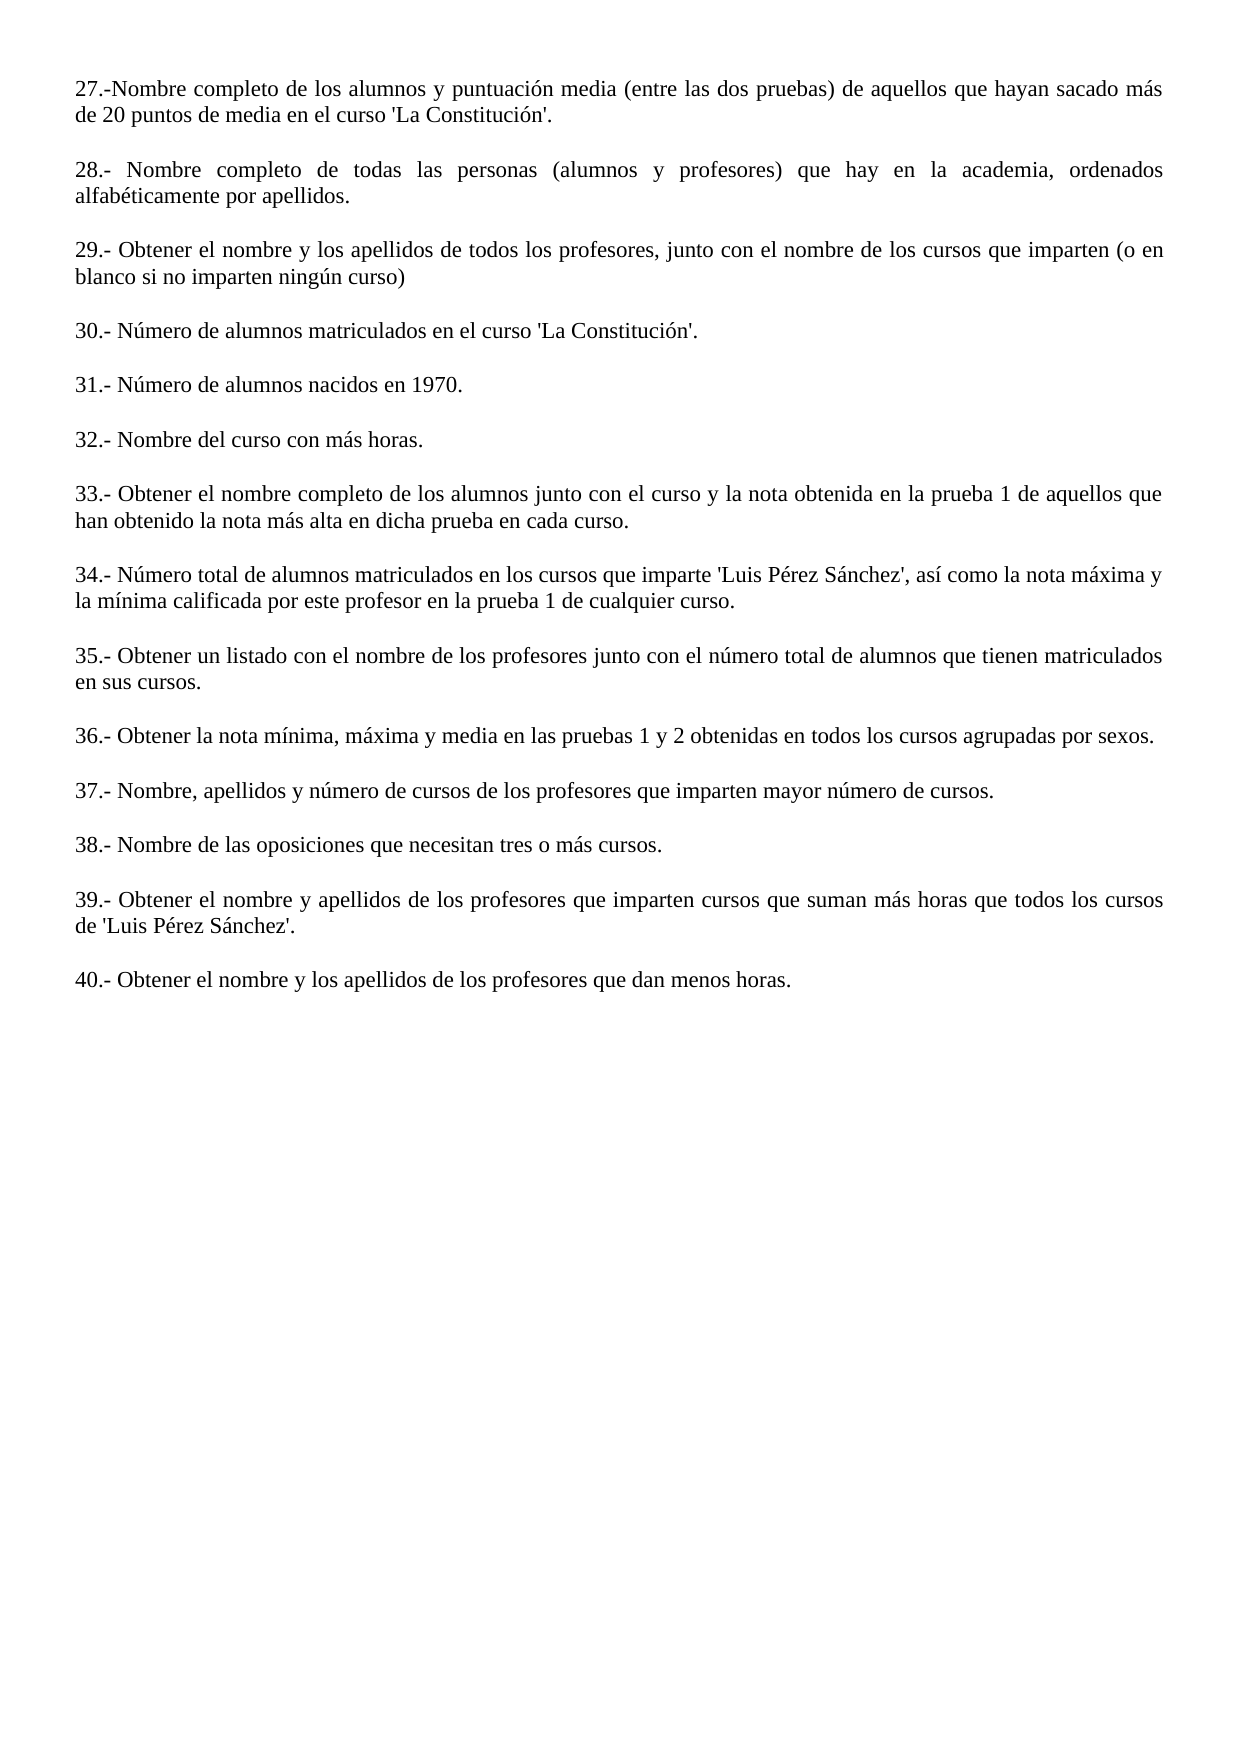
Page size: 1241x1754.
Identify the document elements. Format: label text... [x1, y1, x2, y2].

text 38.- Nombre de las oposiciones que necesitan tres o más cursos. [75, 831, 1165, 858]
text 35.- Obtener un listado con el nombre de los profesores junto con el número total de alumnos que tienen matriculados en sus cursos. [75, 642, 1165, 694]
text 37.- Nombre, apellidos y número de cursos de los profesores que imparten mayor número de cursos. [75, 777, 1165, 803]
text 39.- Obtener el nombre y apellidos de los profesores que imparten cursos que suman más horas que todos los cursos de 'Luis Pérez Sánchez'. [75, 886, 1165, 938]
text 29.- Obtener el nombre y los apellidos de todos los profesores, junto con el nombre de los cursos que imparten (o en blanco si no imparten ningún curso) [75, 236, 1165, 289]
text 30.- Número de alumnos matriculados en el curso 'La Constitución'. [75, 317, 1165, 343]
text 40.- Obtener el nombre y los apellidos de los profesores que dan menos horas. [75, 966, 1165, 993]
text 36.- Obtener la nota mínima, máxima y media en las pruebas 1 y 2 obtenidas en todos los cursos agrupadas por sexos. [75, 722, 1165, 749]
text 28.- Nombre completo de todas las personas (alumnos y profesores) que hay en la academia, ordenados alfabéticamente por apellidos. [75, 156, 1165, 208]
text 32.- Nombre del curso con más horas. [75, 426, 1165, 452]
text 33.- Obtener el nombre completo de los alumnos junto con el curso y la nota obtenida en la prueba 1 de aquellos que han obtenido la nota más alta en dicha prueba en cada curso. [75, 480, 1165, 533]
text 31.- Número de alumnos nacidos en 1970. [75, 372, 1165, 398]
text 34.- Número total de alumnos matriculados en los cursos que imparte 'Luis Pérez Sánchez', así como la nota máxima y la mínima calificada por este profesor en la prueba 1 de cualquier curso. [75, 561, 1165, 614]
text 27.-Nombre completo de los alumnos y puntuación media (entre las dos pruebas) de aquellos que hayan sacado más de 20 puntos de media en el curso 'La Constitución'. [75, 75, 1165, 128]
